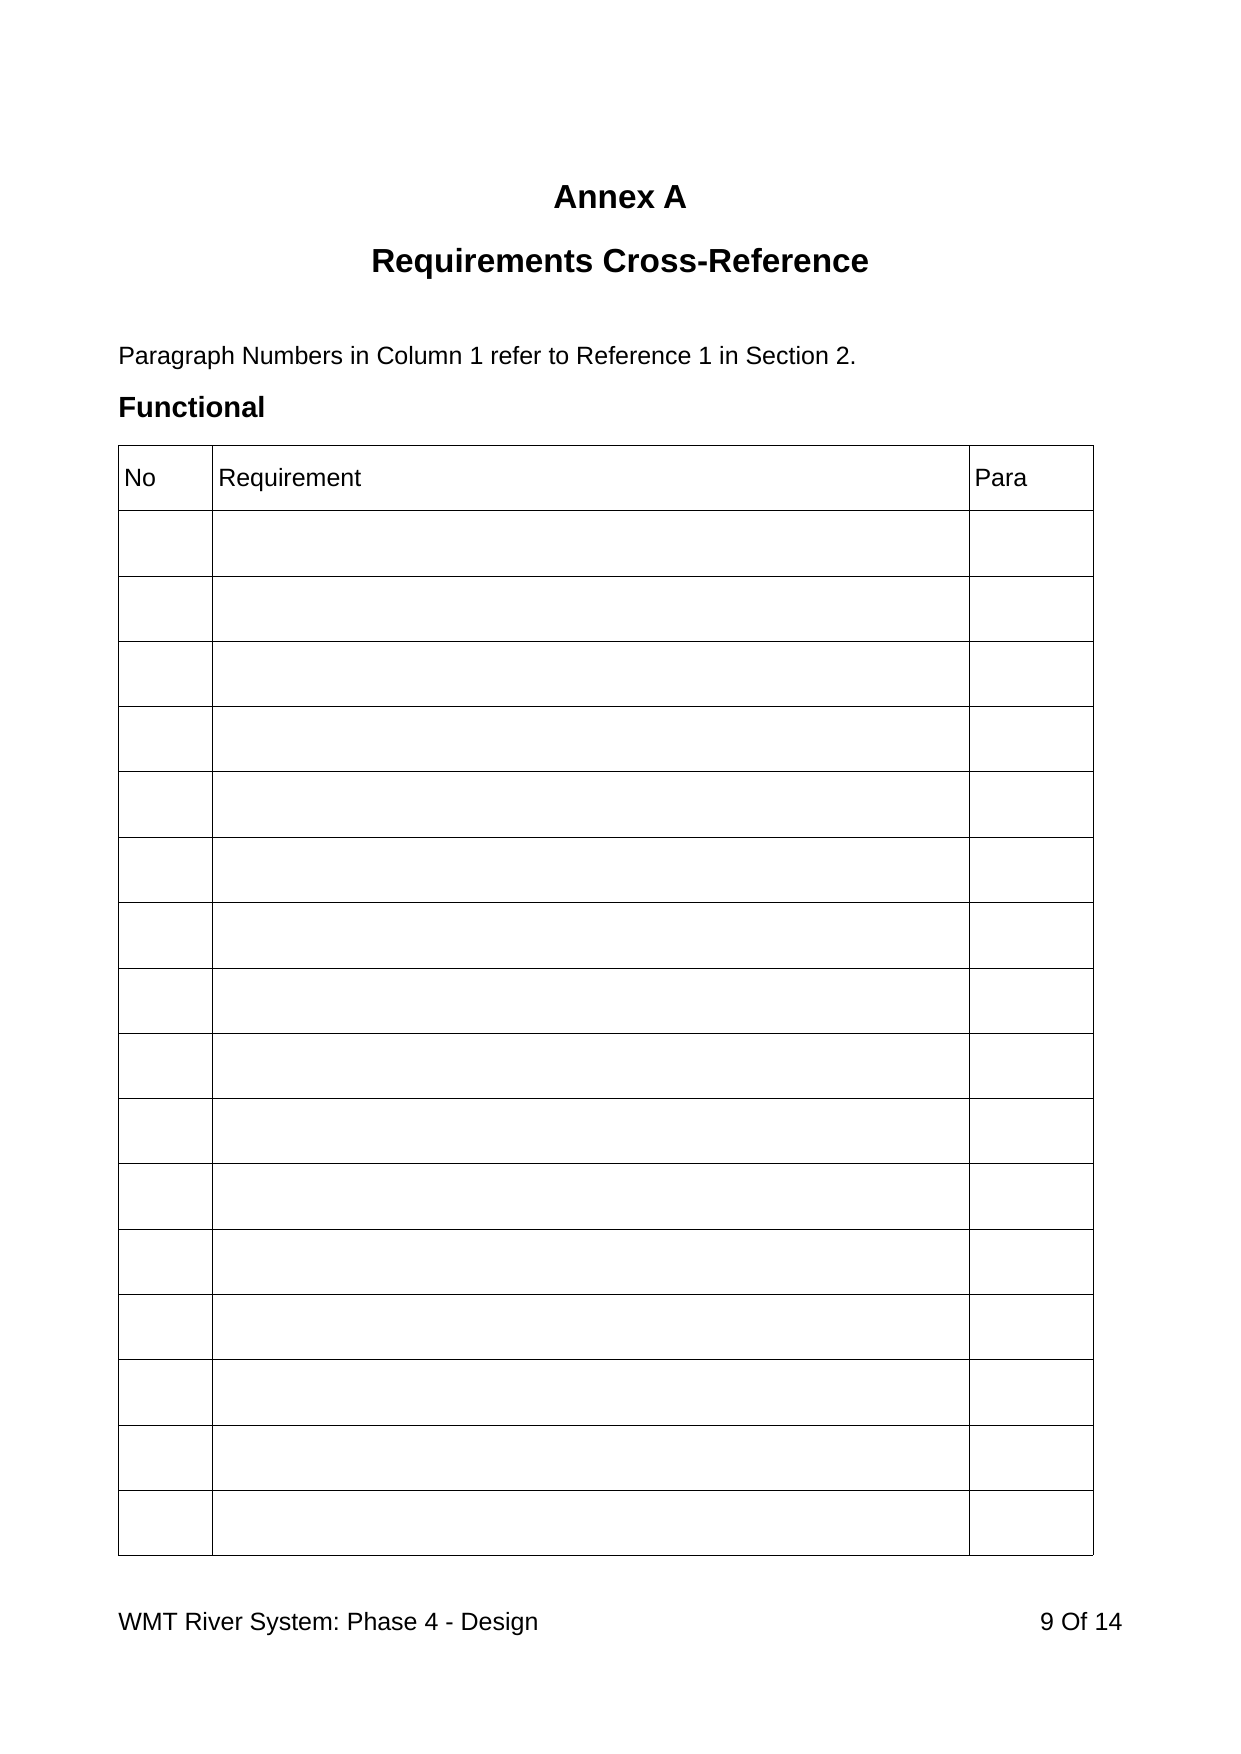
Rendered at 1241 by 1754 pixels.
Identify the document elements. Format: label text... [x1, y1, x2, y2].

table_cell [970, 1099, 1093, 1163]
table_cell [970, 1230, 1093, 1294]
table_cell [213, 577, 969, 641]
subtitle Requirements Cross-Reference [118, 241, 1122, 279]
table_cell [119, 903, 212, 967]
table_cell [119, 1426, 212, 1490]
table_cell [213, 1230, 969, 1294]
table_cell [970, 642, 1093, 706]
table_cell [213, 903, 969, 967]
table_cell [119, 969, 212, 1033]
table_cell [119, 838, 212, 902]
table_cell [213, 707, 969, 771]
table_cell [970, 1426, 1093, 1490]
table_cell [213, 642, 969, 706]
subtitle Functional [118, 390, 1122, 424]
table_cell [213, 1491, 969, 1555]
table_cell [119, 1360, 212, 1424]
table_cell [970, 707, 1093, 771]
table_cell [970, 969, 1093, 1033]
table_cell [119, 707, 212, 771]
table_cell [970, 577, 1093, 641]
table_cell [213, 838, 969, 902]
table_cell [970, 1491, 1093, 1555]
table_cell [970, 772, 1093, 837]
subtitle Annex A [118, 178, 1122, 216]
table_cell [213, 1295, 969, 1359]
table_cell [119, 772, 212, 837]
table_cell [970, 511, 1093, 576]
table_cell [119, 511, 212, 576]
table_cell [213, 1360, 969, 1424]
table_cell [213, 1426, 969, 1490]
table_cell [970, 1360, 1093, 1424]
table_cell [970, 903, 1093, 967]
table_cell [970, 838, 1093, 902]
table_cell [970, 1034, 1093, 1098]
table_cell [213, 1034, 969, 1098]
table_cell [213, 1164, 969, 1229]
table_cell [213, 772, 969, 837]
table_cell [119, 1295, 212, 1359]
table_cell [119, 1099, 212, 1163]
table_cell [119, 1491, 212, 1555]
table_cell [119, 1034, 212, 1098]
table_header Requirement [213, 446, 969, 510]
table_cell [213, 969, 969, 1033]
table_header Para [970, 446, 1093, 510]
table_cell [970, 1164, 1093, 1229]
table_cell [119, 1164, 212, 1229]
text Paragraph Numbers in Column 1 refer to Reference 1 in Section 2. [118, 341, 1122, 370]
table_cell [119, 1230, 212, 1294]
table_cell [119, 577, 212, 641]
table_cell [119, 642, 212, 706]
table_cell [970, 1295, 1093, 1359]
table_cell [213, 1099, 969, 1163]
table_header No [119, 446, 212, 510]
table_cell [213, 511, 969, 576]
